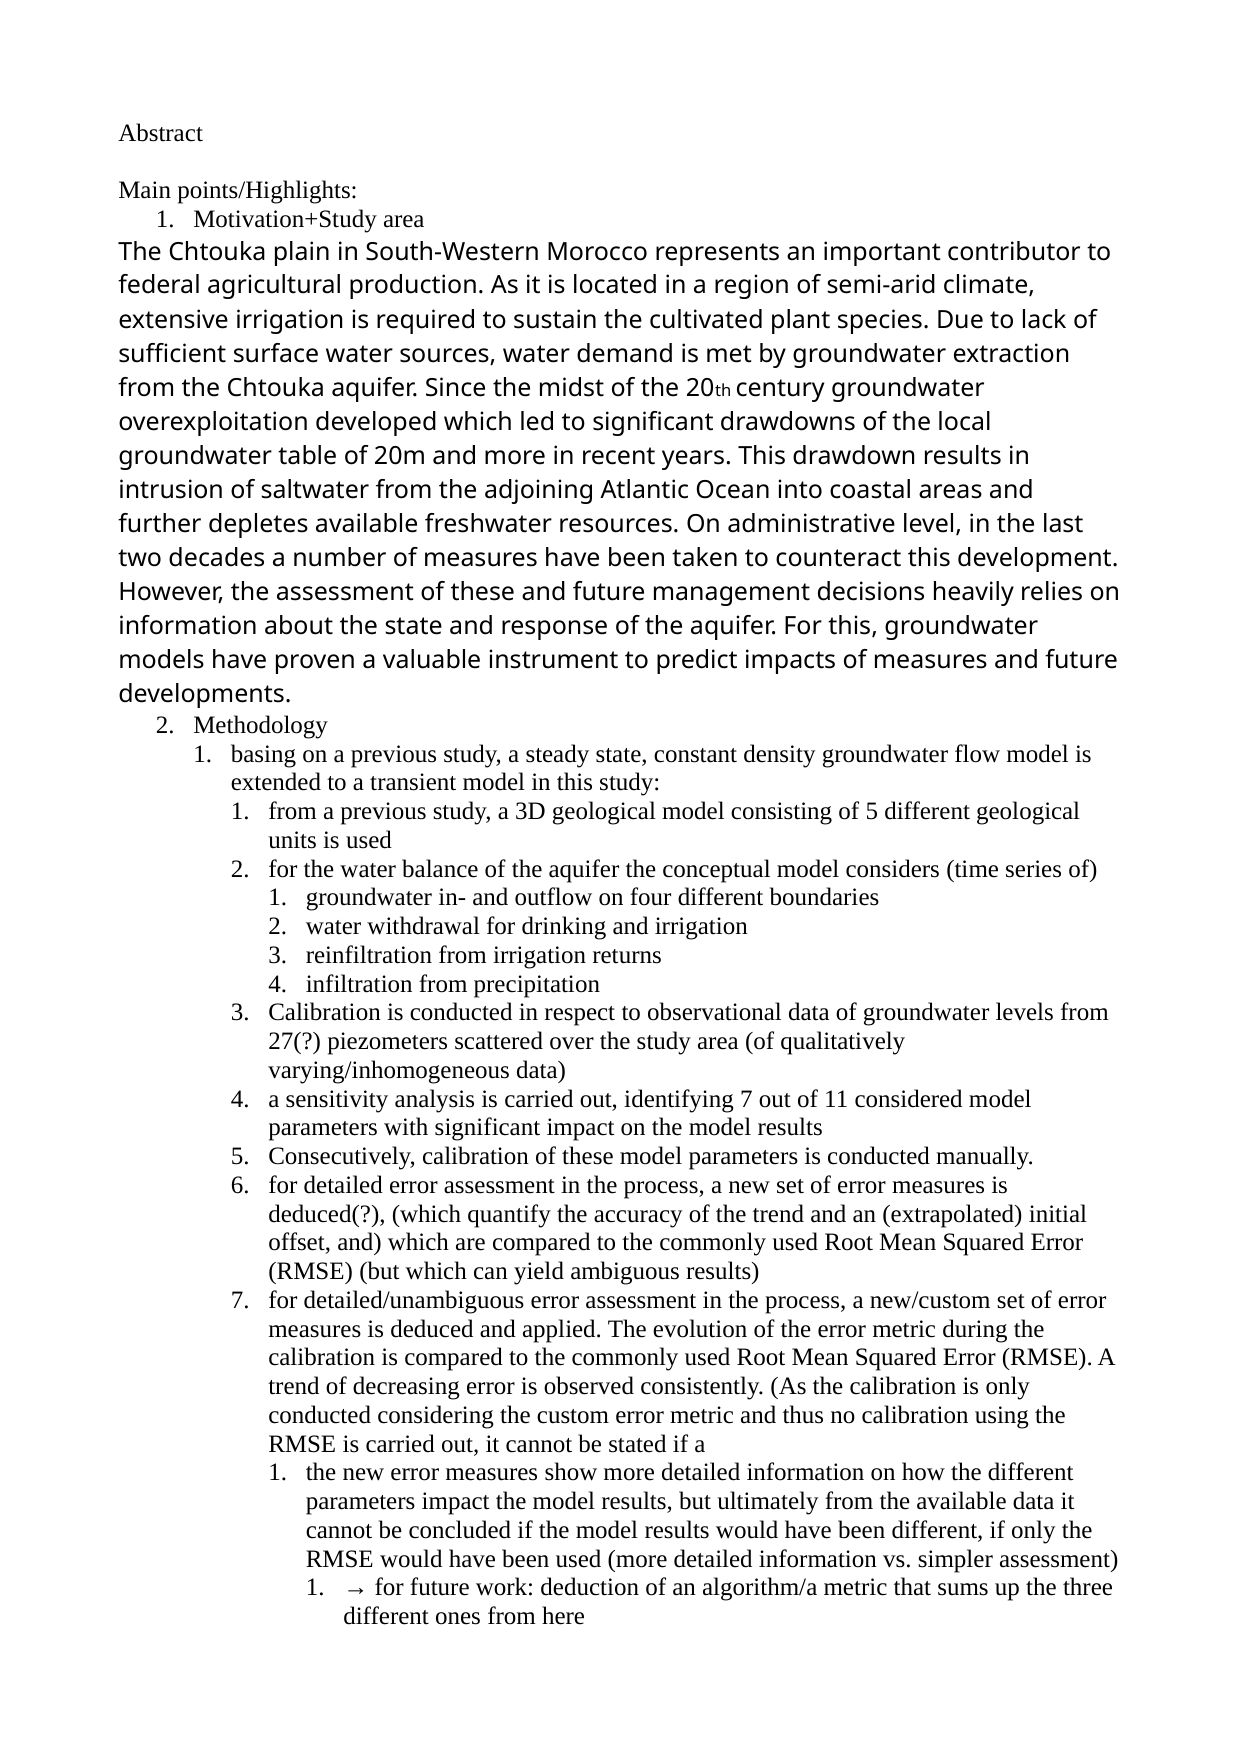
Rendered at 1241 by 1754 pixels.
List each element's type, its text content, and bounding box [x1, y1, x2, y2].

list for the water balance of the aquifer the conceptual model considers (time series of) [231, 854, 1122, 882]
list from a previous study, a 3D geological model consisting of 5 different geological units is used [231, 796, 1122, 854]
text Abstract [118, 118, 1122, 147]
list Consecutively, calibration of these model parameters is conducted manually. [231, 1141, 1122, 1170]
list Calibration is conducted in respect to observational data of groundwater levels from 27(?) piezometers scattered over the study area (of qualitatively varying/inhomogeneous data) [231, 997, 1122, 1084]
list Motivation+Study area [156, 204, 1122, 233]
list reinfiltration from irrigation returns [268, 940, 1122, 969]
list a sensitivity analysis is carried out, identifying 7 out of 11 considered model parameters with significant impact on the model results [231, 1084, 1122, 1141]
list groundwater in- and outflow on four different boundaries [268, 882, 1122, 911]
list infiltration from precipitation [268, 969, 1122, 997]
list for detailed/unambiguous error assessment in the process, a new/custom set of error measures is deduced and applied. The evolution of the error metric during the calibration is compared to the commonly used Root Mean Squared Error (RMSE). A trend of decreasing error is observed consistently. (As the calibration is only conducted considering the custom error metric and thus no calibration using the RMSE is carried out, it cannot be stated if a [231, 1285, 1122, 1457]
list → for future work: deduction of an algorithm/a metric that sums up the three different ones from here [306, 1572, 1122, 1630]
text The Chtouka plain in South-Western Morocco represents an important contributor to federal agricultural production. As it is located in a region of semi-arid climate, extensive irrigation is required to sustain the cultivated plant species. Due to lack of sufficient surface water sources, water demand is met by groundwater extraction from the Chtouka aquifer. Since the midst of the 20th century groundwater overexploitation developed which led to significant drawdowns of the local groundwater table of 20m and more in recent years. This drawdown results in intrusion of saltwater from the adjoining Atlantic Ocean into coastal areas and further depletes available freshwater resources. On administrative level, in the last two decades a number of measures have been taken to counteract this development. However, the assessment of these and future management decisions heavily relies on information about the state and response of the aquifer. For this, groundwater models have proven a valuable instrument to predict impacts of measures and future developments. [118, 233, 1122, 710]
list water withdrawal for drinking and irrigation [268, 911, 1122, 940]
list the new error measures show more detailed information on how the different parameters impact the model results, but ultimately from the available data it cannot be concluded if the model results would have been different, if only the RMSE would have been used (more detailed information vs. simpler assessment) [268, 1457, 1122, 1572]
list for detailed error assessment in the process, a new set of error measures is deduced(?), (which quantify the accuracy of the trend and an (extrapolated) initial offset, and) which are compared to the commonly used Root Mean Squared Error (RMSE) (but which can yield ambiguous results) [231, 1170, 1122, 1285]
text Main points/Highlights: [118, 176, 1122, 204]
list Methodology [156, 710, 1122, 739]
list basing on a previous study, a steady state, constant density groundwater flow model is extended to a transient model in this study: [193, 739, 1122, 796]
